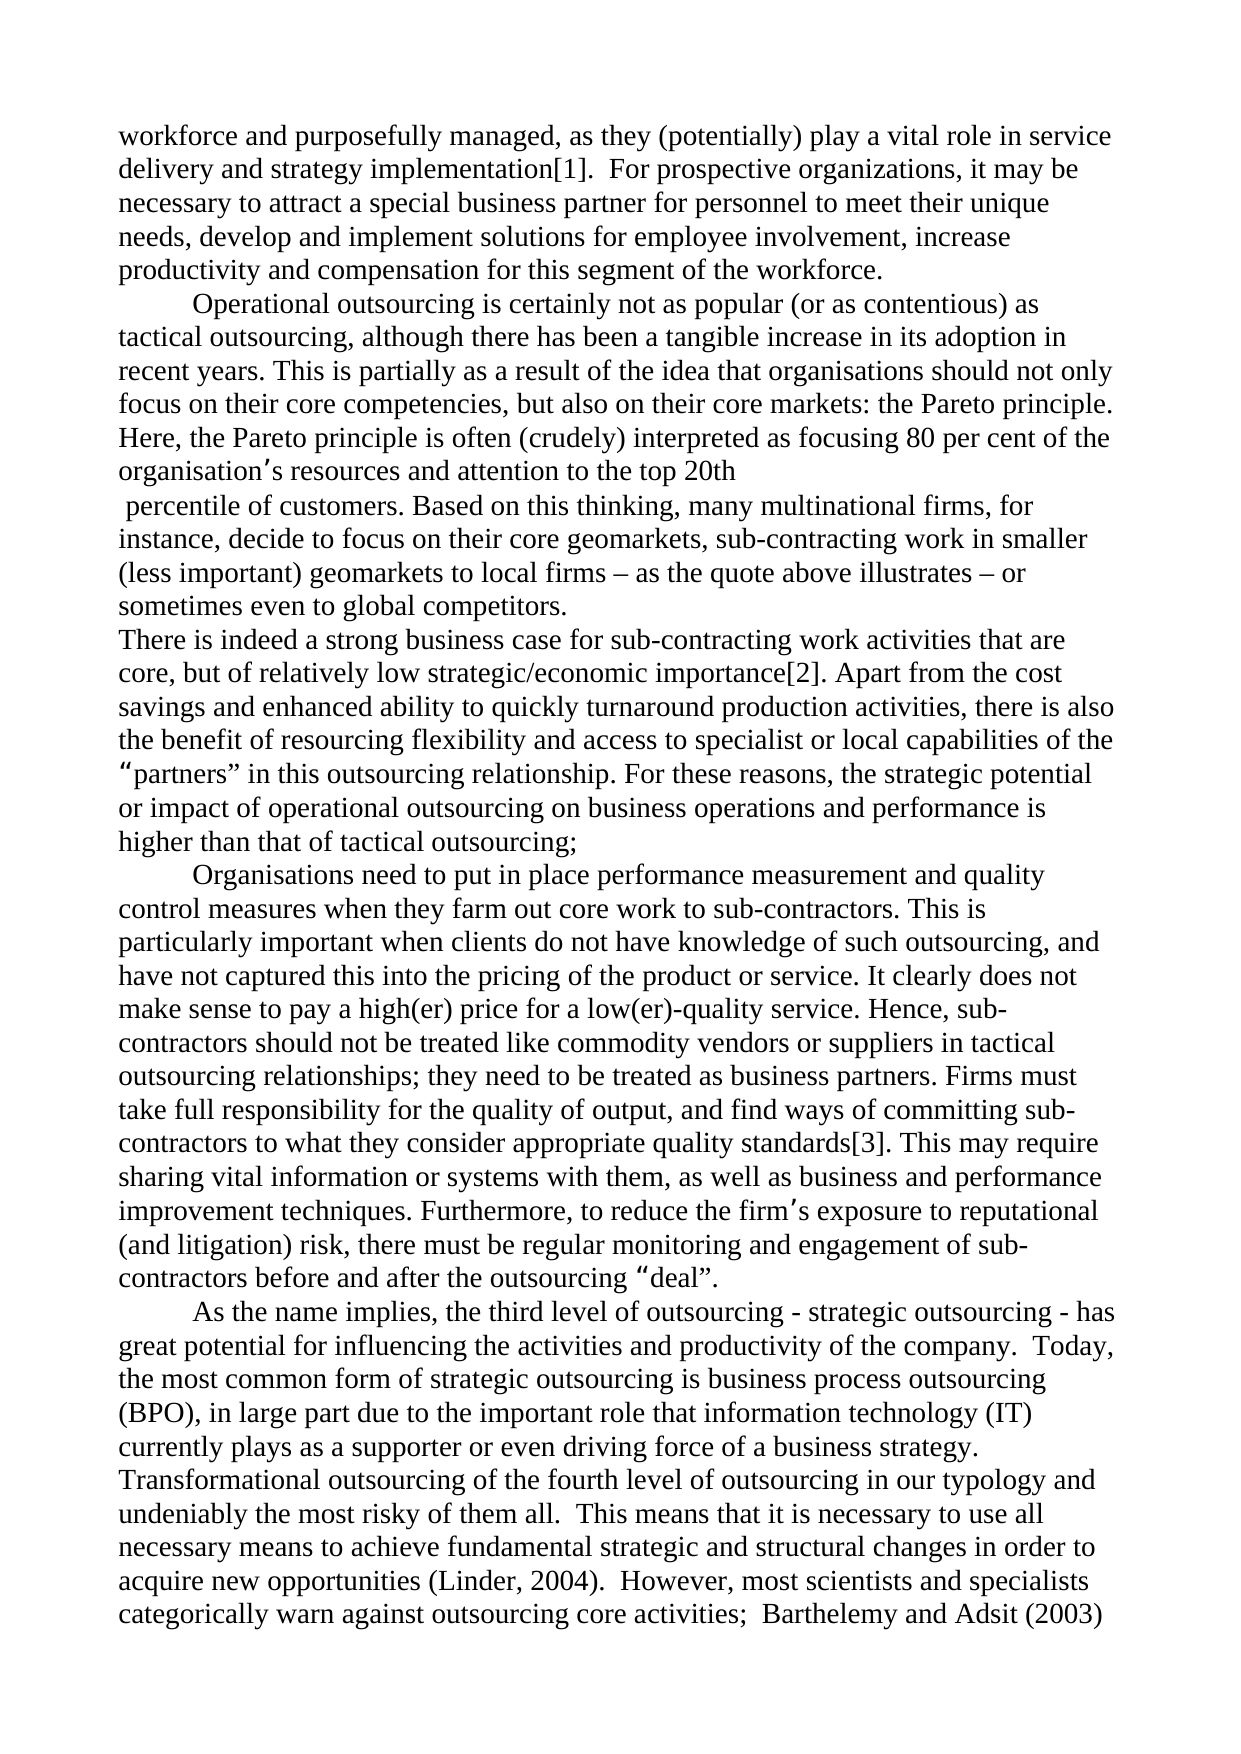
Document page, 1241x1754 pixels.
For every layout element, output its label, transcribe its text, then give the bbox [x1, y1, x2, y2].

text percentile of customers. Based on this thinking, many multinational firms, for instance, decide to focus on their core geomarkets, sub-contracting work in smaller (less important) geomarkets to local firms – as the quote above illustrates – or sometimes even to global competitors. [118, 488, 1122, 622]
text Transformational outsourcing of the fourth level of outsourcing in our typology and undeniably the most risky of them all. This means that it is necessary to use all necessary means to achieve fundamental strategic and structural changes in order to acquire new opportunities (Linder, 2004). However, most scientists and specialists categorically warn against outsourcing core activities; Barthelemy and Adsit (2003) [118, 1462, 1122, 1630]
text workforce and purposefully managed, as they (potentially) play a vital role in service delivery and strategy implementation[1]. For prospective organizations, it may be necessary to attract a special business partner for personnel to meet their unique needs, develop and implement solutions for employee involvement, increase productivity and compensation for this segment of the workforce. [118, 118, 1122, 286]
text Organisations need to put in place performance measurement and quality control measures when they farm out core work to sub-contractors. This is particularly important when clients do not have knowledge of such outsourcing, and have not captured this into the pricing of the product or service. It clearly does not make sense to pay a high(er) price for a low(er)-quality service. Hence, sub-contractors should not be treated like commodity vendors or suppliers in tactical outsourcing relationships; they need to be treated as business partners. Firms must take full responsibility for the quality of output, and find ways of committing sub-contractors to what they consider appropriate quality standards[3]. This may require sharing vital information or systems with them, as well as business and performance improvement techniques. Furthermore, to reduce the firm’s exposure to reputational (and litigation) risk, there must be regular monitoring and engagement of sub-contractors before and after the outsourcing “deal”. [118, 857, 1122, 1294]
text There is indeed a strong business case for sub-contracting work activities that are core, but of relatively low strategic/economic importance[2]. Apart from the cost savings and enhanced ability to quickly turnaround production activities, there is also the benefit of resourcing flexibility and access to specialist or local capabilities of the “partners” in this outsourcing relationship. For these reasons, the strategic potential or impact of operational outsourcing on business operations and performance is higher than that of tactical outsourcing; [118, 622, 1122, 857]
text As the name implies, the third level of outsourcing - strategic outsourcing - has great potential for influencing the activities and productivity of the company. Today, the most common form of strategic outsourcing is business process outsourcing (BPO), in large part due to the important role that information technology (IT) currently plays as a supporter or even driving force of a business strategy. [118, 1294, 1122, 1462]
text Operational outsourcing is certainly not as popular (or as contentious) as tactical outsourcing, although there has been a tangible increase in its adoption in recent years. This is partially as a result of the idea that organisations should not only focus on their core competencies, but also on their core markets: the Pareto principle. Here, the Pareto principle is often (crudely) interpreted as focusing 80 per cent of the organisation’s resources and attention to the top 20th [118, 286, 1122, 488]
